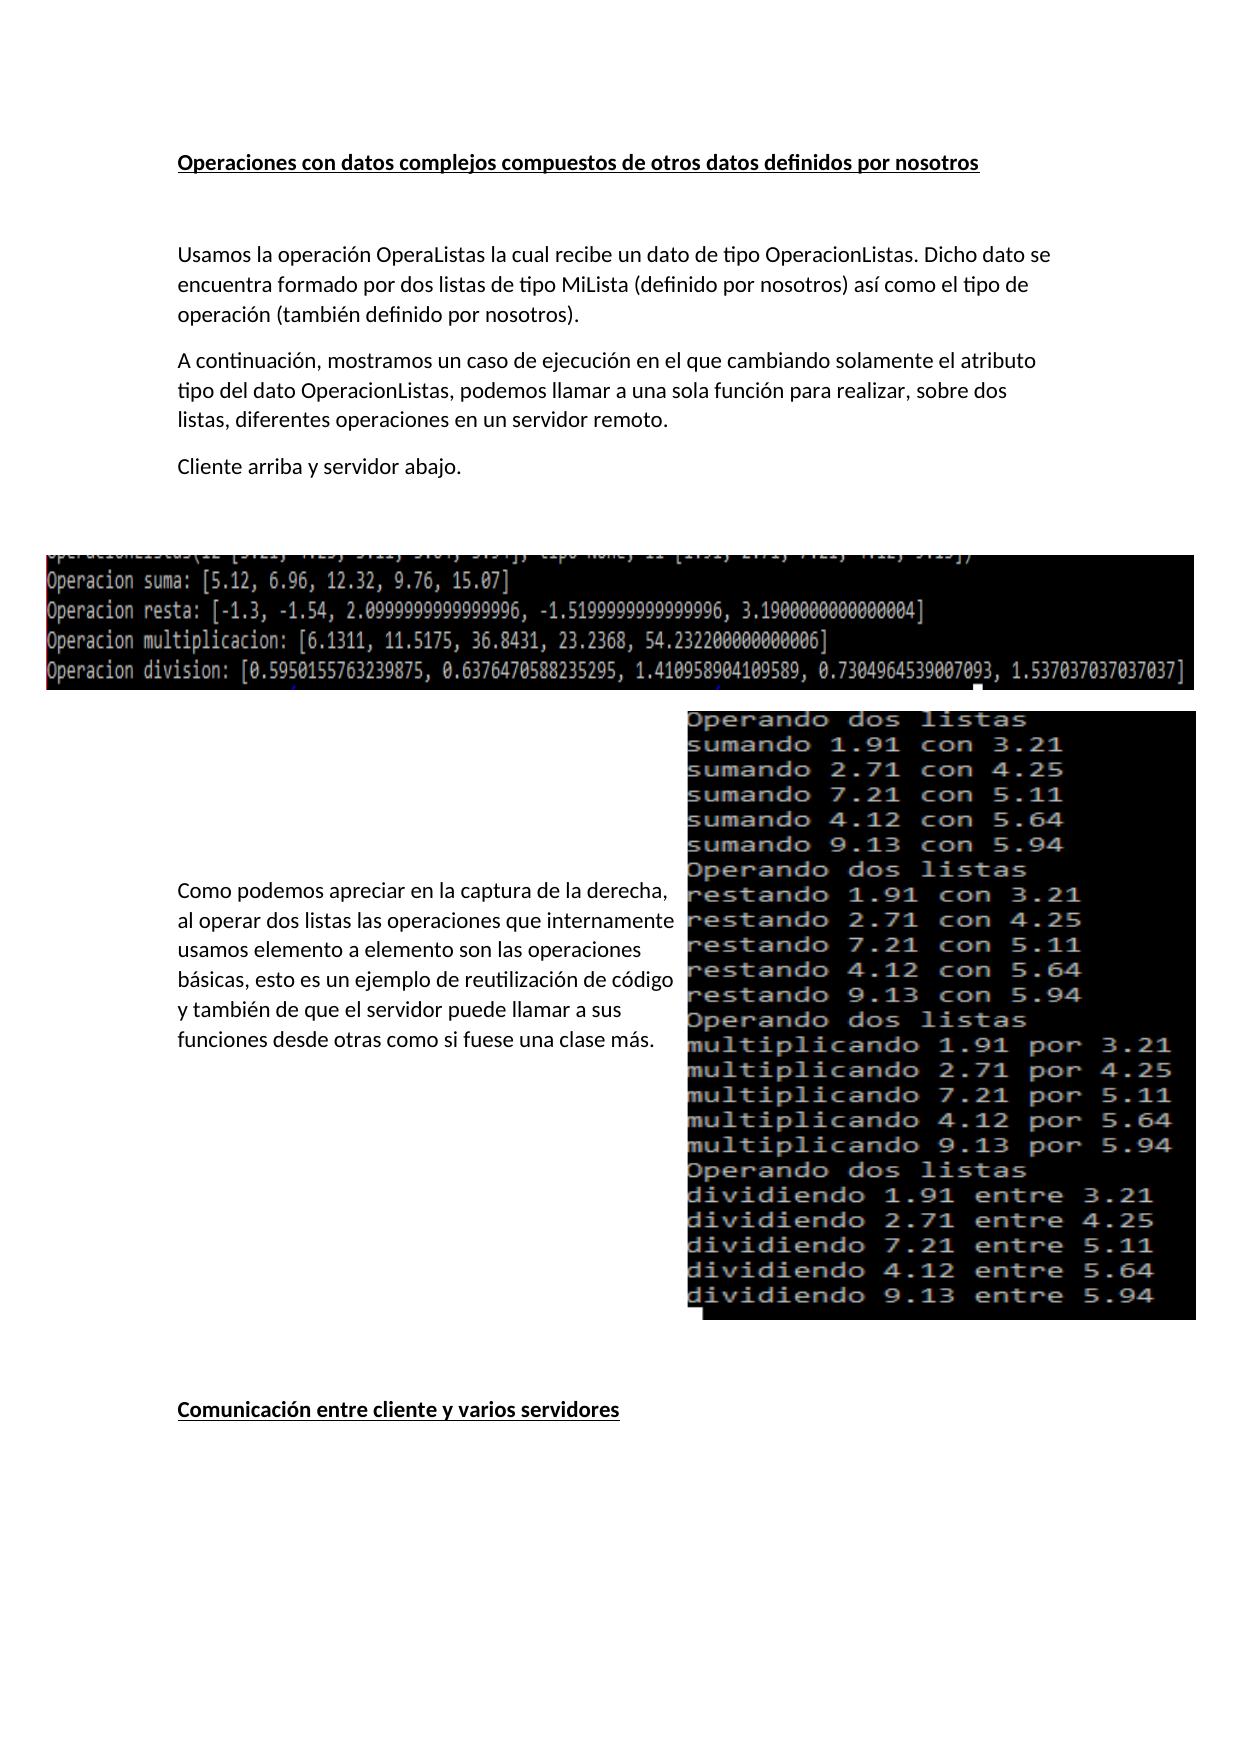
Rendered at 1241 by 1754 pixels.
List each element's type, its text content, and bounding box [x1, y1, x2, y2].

text Usamos la operación OperaListas la cual recibe un dato de tipo OperacionListas. Dicho dato se encuentra formado por dos listas de tipo MiLista (definido por nosotros) así como el tipo de operación (también definido por nosotros). [177, 240, 1063, 328]
text Como podemos apreciar en la captura de la derecha, al operar dos listas las operaciones que internamente usamos elemento a elemento son las operaciones básicas, esto es un ejemplo de reutilización de código y también de que el servidor puede llamar a sus funciones desde otras como si fuese una clase más. [177, 876, 687, 1053]
text Operaciones con datos complejos compuestos de otros datos definidos por nosotros [177, 148, 1063, 176]
text Comunicación entre cliente y varios servidores [177, 1396, 1063, 1423]
text Cliente arriba y servidor abajo. [177, 452, 1063, 480]
text A continuación, mostramos un caso de ejecución en el que cambiando solamente el atributo tipo del dato OperacionListas, podemos llamar a una sola función para realizar, sobre dos listas, diferentes operaciones en un servidor remoto. [177, 346, 1063, 433]
